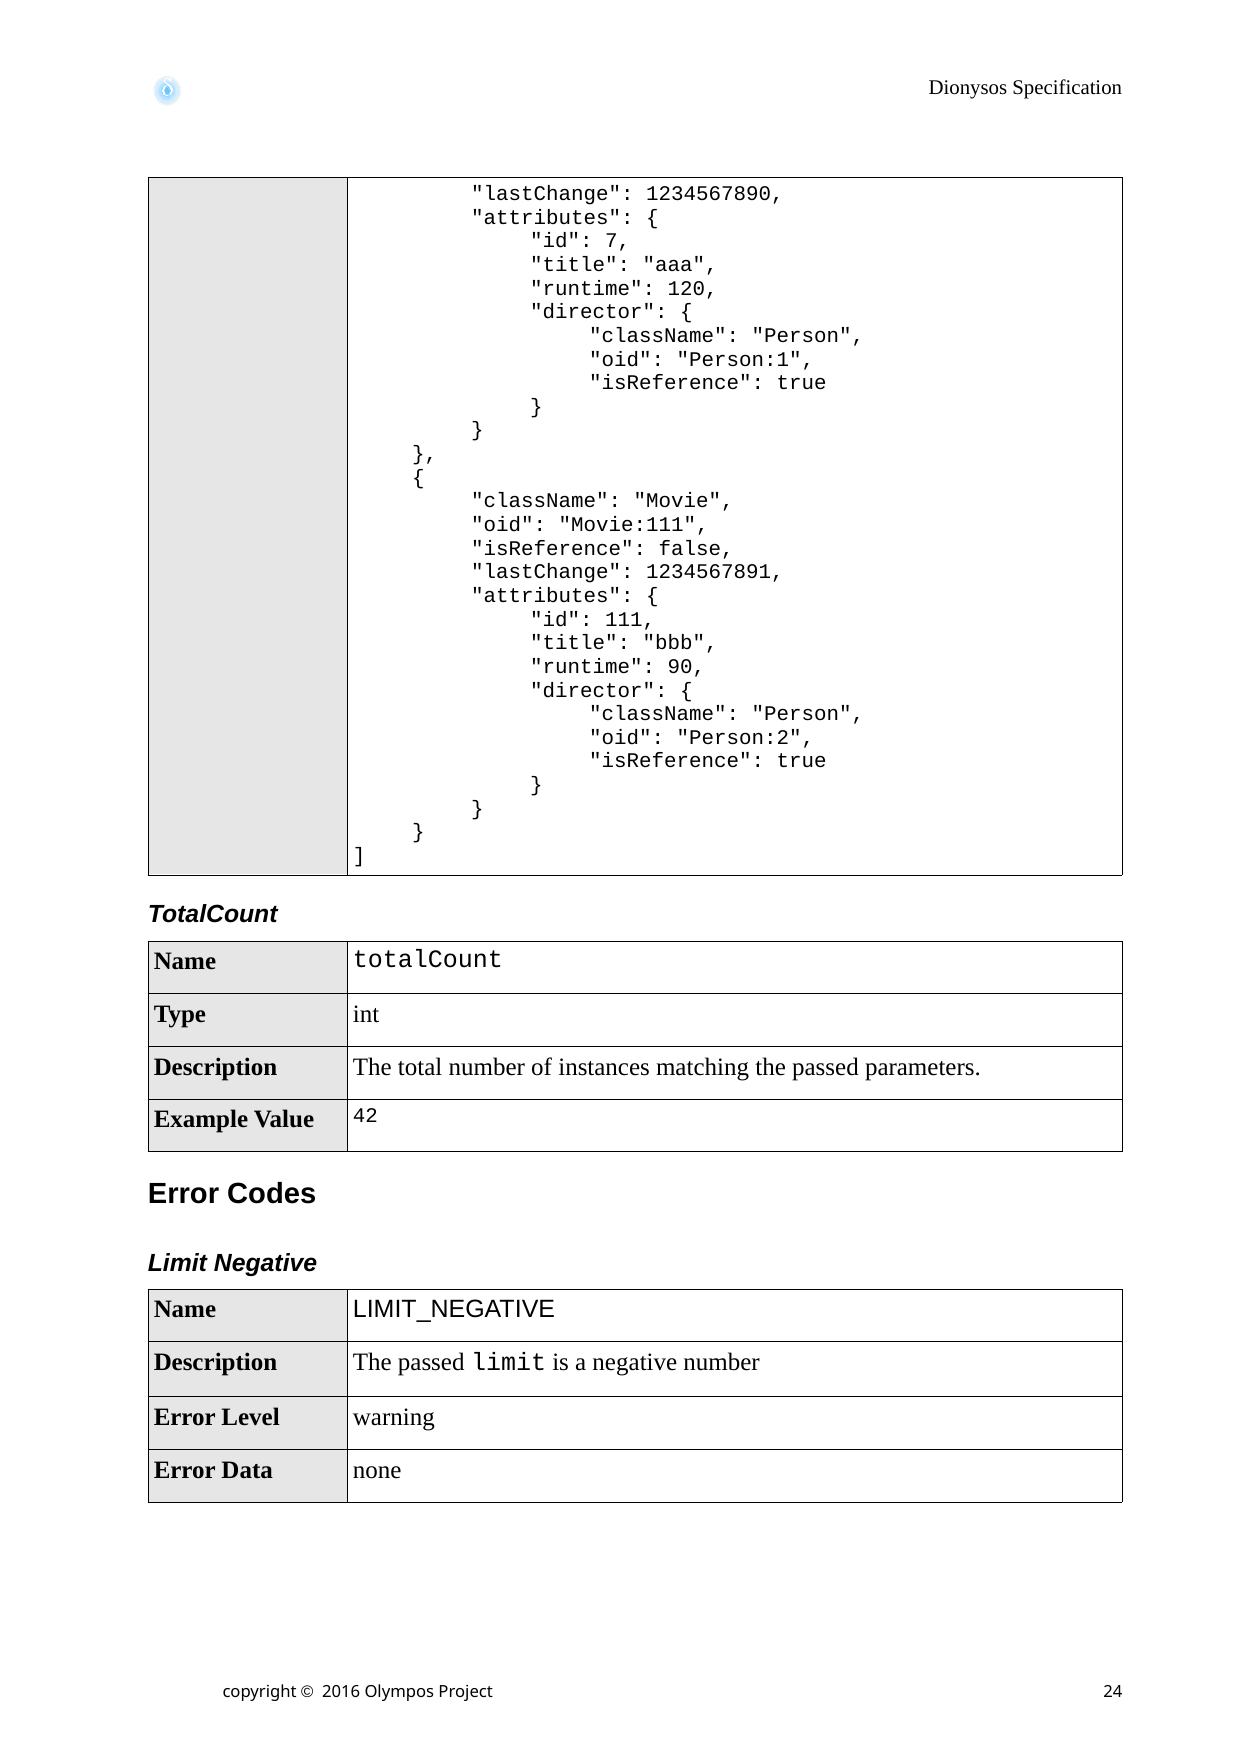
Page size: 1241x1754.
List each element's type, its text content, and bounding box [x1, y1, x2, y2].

text TotalCount [148, 899, 1122, 928]
table_cell Error Data [149, 1450, 347, 1502]
table_header Name [149, 1290, 347, 1341]
table_header Name [149, 942, 347, 993]
table_cell Error Level [149, 1397, 347, 1449]
text Error Codes [148, 1177, 1122, 1210]
table_cell The passed limit is a negative number [348, 1342, 1122, 1396]
table_cell [149, 178, 347, 874]
table_header totalCount [348, 942, 1122, 993]
picture [152, 75, 184, 106]
text Limit Negative [148, 1248, 1122, 1276]
table_cell int [348, 994, 1122, 1046]
table_header LIMIT_NEGATIVE [348, 1290, 1122, 1341]
table_cell The total number of instances matching the passed parameters. [348, 1047, 1122, 1099]
table_cell Description [149, 1047, 347, 1099]
table_cell "lastChange": 1234567890, "attributes": { "id": 7, "title": "aaa", "runtime": 120, "director": { "className": "Person", "oid": "Person:1", "isReference": true } } }, { "className": "Movie", "oid": "Movie:111", "isReference": false, "lastChange": 1234567891, "attributes": { "id": 111, "title": "bbb", "runtime": 90, "director": { "className": "Person", "oid": "Person:2", "isReference": true } } } ] [348, 178, 1122, 874]
table_cell 42 [348, 1100, 1122, 1151]
table_cell Description [149, 1342, 347, 1396]
table_cell none [348, 1450, 1122, 1502]
table_cell Example Value [149, 1100, 347, 1151]
table_cell warning [348, 1397, 1122, 1449]
table_cell Type [149, 994, 347, 1046]
